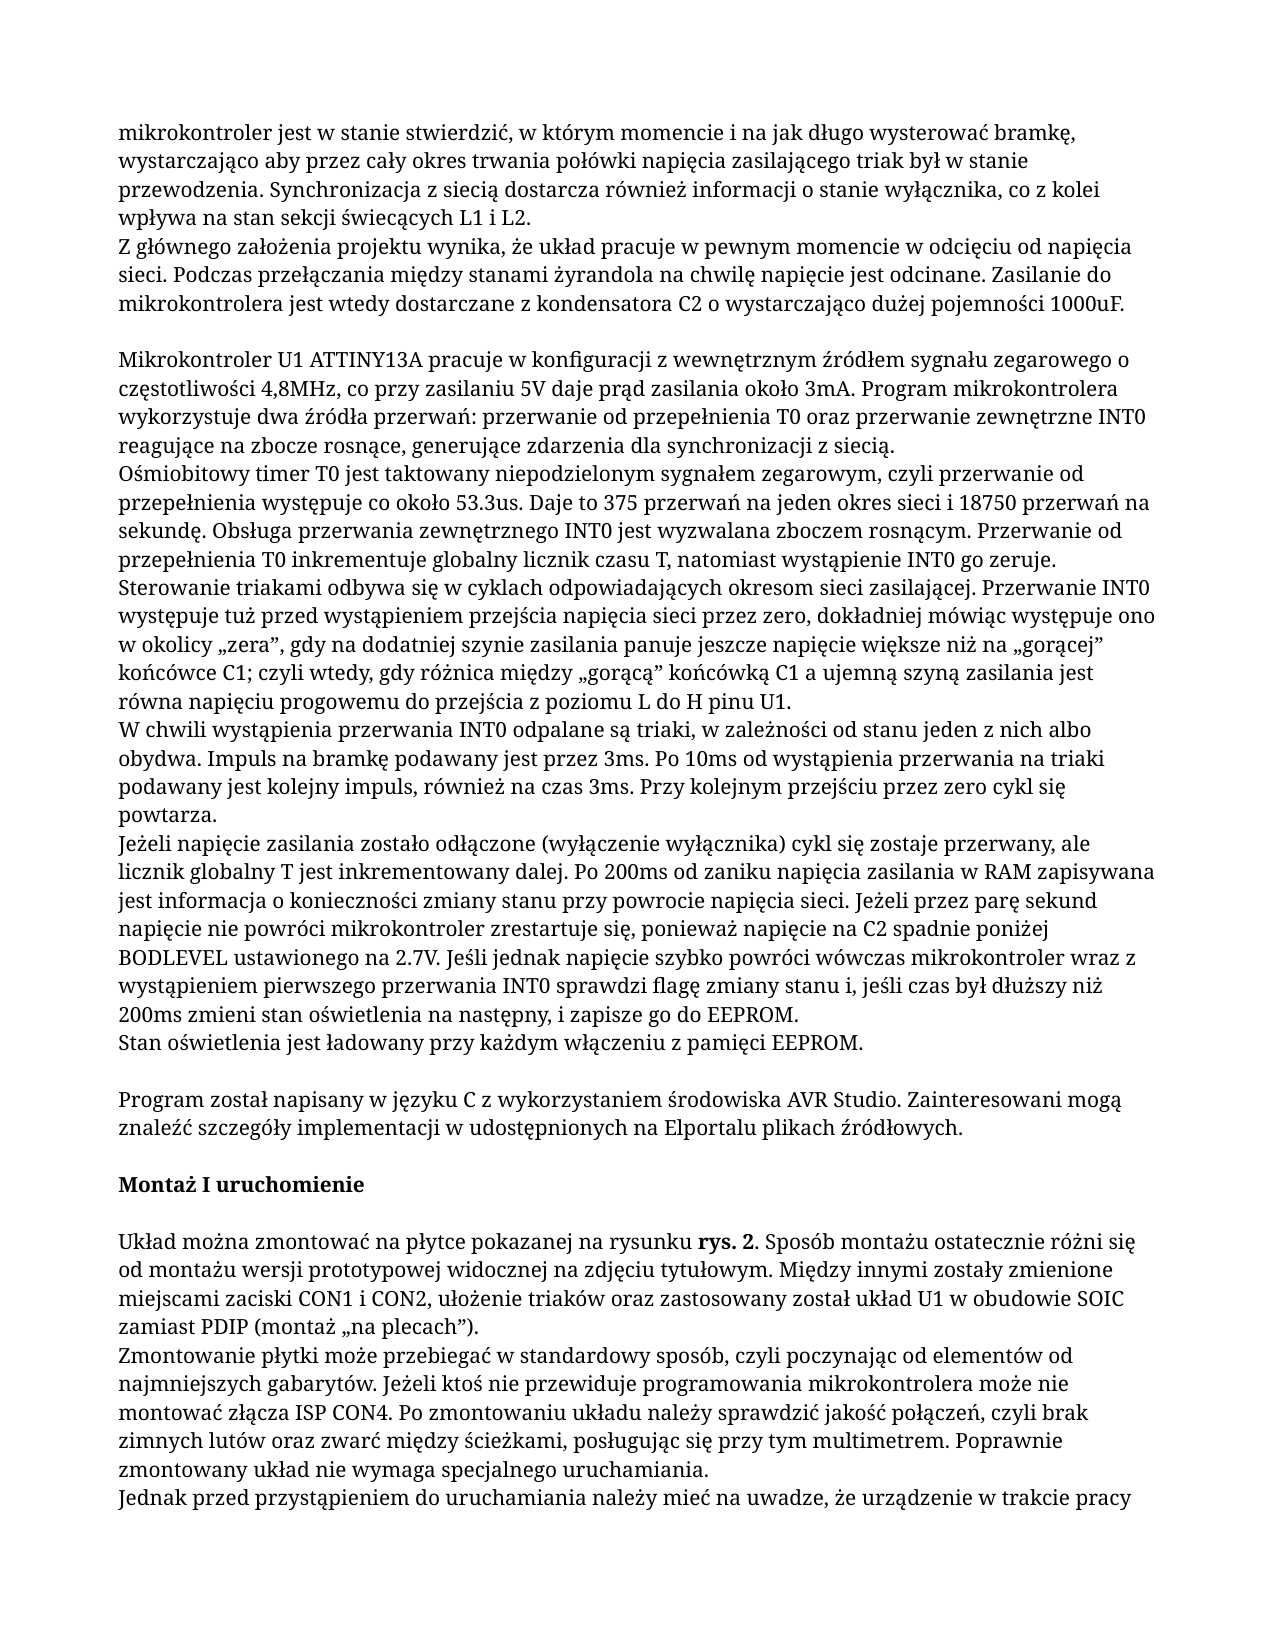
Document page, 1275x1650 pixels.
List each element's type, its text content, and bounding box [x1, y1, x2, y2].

text Zmontowanie płytki może przebiegać w standardowy sposób, czyli poczynając od elementów od najmniejszych gabarytów. Jeżeli ktoś nie przewiduje programowania mikrokontrolera może nie montować złącza ISP CON4. Po zmontowaniu układu należy sprawdzić jakość połączeń, czyli brak zimnych lutów oraz zwarć między ścieżkami, posługując się przy tym multimetrem. Poprawnie zmontowany układ nie wymaga specjalnego uruchamiania. [118, 1341, 1157, 1483]
text Z głównego założenia projektu wynika, że układ pracuje w pewnym momencie w odcięciu od napięcia sieci. Podczas przełączania między stanami żyrandola na chwilę napięcie jest odcinane. Zasilanie do mikrokontrolera jest wtedy dostarczane z kondensatora C2 o wystarczająco dużej pojemności 1000uF. [118, 232, 1157, 317]
text Mikrokontroler U1 ATTINY13A pracuje w konfiguracji z wewnętrznym źródłem sygnału zegarowego o częstotliwości 4,8MHz, co przy zasilaniu 5V daje prąd zasilania około 3mA. Program mikrokontrolera wykorzystuje dwa źródła przerwań: przerwanie od przepełnienia T0 oraz przerwanie zewnętrzne INT0 reagujące na zbocze rosnące, generujące zdarzenia dla synchronizacji z siecią. [118, 346, 1157, 459]
text Program został napisany w języku C z wykorzystaniem środowiska AVR Studio. Zainteresowani mogą znaleźć szczegóły implementacji w udostępnionych na Elportalu plikach źródłowych. [118, 1085, 1157, 1142]
text Ośmiobitowy timer T0 jest taktowany niepodzielonym sygnałem zegarowym, czyli przerwanie od przepełnienia występuje co około 53.3us. Daje to 375 przerwań na jeden okres sieci i 18750 przerwań na sekundę. Obsługa przerwania zewnętrznego INT0 jest wyzwalana zboczem rosnącym. Przerwanie od przepełnienia T0 inkrementuje globalny licznik czasu T, natomiast wystąpienie INT0 go zeruje. [118, 459, 1157, 573]
text Układ można zmontować na płytce pokazanej na rysunku rys. 2. Sposób montażu ostatecznie różni się od montażu wersji prototypowej widocznej na zdjęciu tytułowym. Między innymi zostały zmienione miejscami zaciski CON1 i CON2, ułożenie triaków oraz zastosowany został układ U1 w obudowie SOIC zamiast PDIP (montaż „na plecach”). [118, 1227, 1157, 1341]
text Jeżeli napięcie zasilania zostało odłączone (wyłączenie wyłącznika) cykl się zostaje przerwany, ale licznik globalny T jest inkrementowany dalej. Po 200ms od zaniku napięcia zasilania w RAM zapisywana jest informacja o konieczności zmiany stanu przy powrocie napięcia sieci. Jeżeli przez parę sekund napięcie nie powróci mikrokontroler zrestartuje się, ponieważ napięcie na C2 spadnie poniżej BODLEVEL ustawionego na 2.7V. Jeśli jednak napięcie szybko powróci wówczas mikrokontroler wraz z wystąpieniem pierwszego przerwania INT0 sprawdzi flagę zmiany stanu i, jeśli czas był dłuższy niż 200ms zmieni stan oświetlenia na następny, i zapisze go do EEPROM. [118, 829, 1157, 1028]
text Jednak przed przystąpieniem do uruchamiania należy mieć na uwadze, że urządzenie w trakcie pracy [118, 1483, 1157, 1512]
text Montaż I uruchomienie [118, 1170, 1157, 1199]
text Sterowanie triakami odbywa się w cyklach odpowiadających okresom sieci zasilającej. Przerwanie INT0 występuje tuż przed wystąpieniem przejścia napięcia sieci przez zero, dokładniej mówiąc występuje ono w okolicy „zera”, gdy na dodatniej szynie zasilania panuje jeszcze napięcie większe niż na „gorącej” końcówce C1; czyli wtedy, gdy różnica między „gorącą” końcówką C1 a ujemną szyną zasilania jest równa napięciu progowemu do przejścia z poziomu L do H pinu U1. [118, 573, 1157, 715]
text Stan oświetlenia jest ładowany przy każdym włączeniu z pamięci EEPROM. [118, 1028, 1157, 1057]
text mikrokontroler jest w stanie stwierdzić, w którym momencie i na jak długo wysterować bramkę, wystarczająco aby przez cały okres trwania połówki napięcia zasilającego triak był w stanie przewodzenia. Synchronizacja z siecią dostarcza również informacji o stanie wyłącznika, co z kolei wpływa na stan sekcji świecących L1 i L2. [118, 118, 1157, 232]
text W chwili wystąpienia przerwania INT0 odpalane są triaki, w zależności od stanu jeden z nich albo obydwa. Impuls na bramkę podawany jest przez 3ms. Po 10ms od wystąpienia przerwania na triaki podawany jest kolejny impuls, również na czas 3ms. Przy kolejnym przejściu przez zero cykl się powtarza. [118, 715, 1157, 829]
